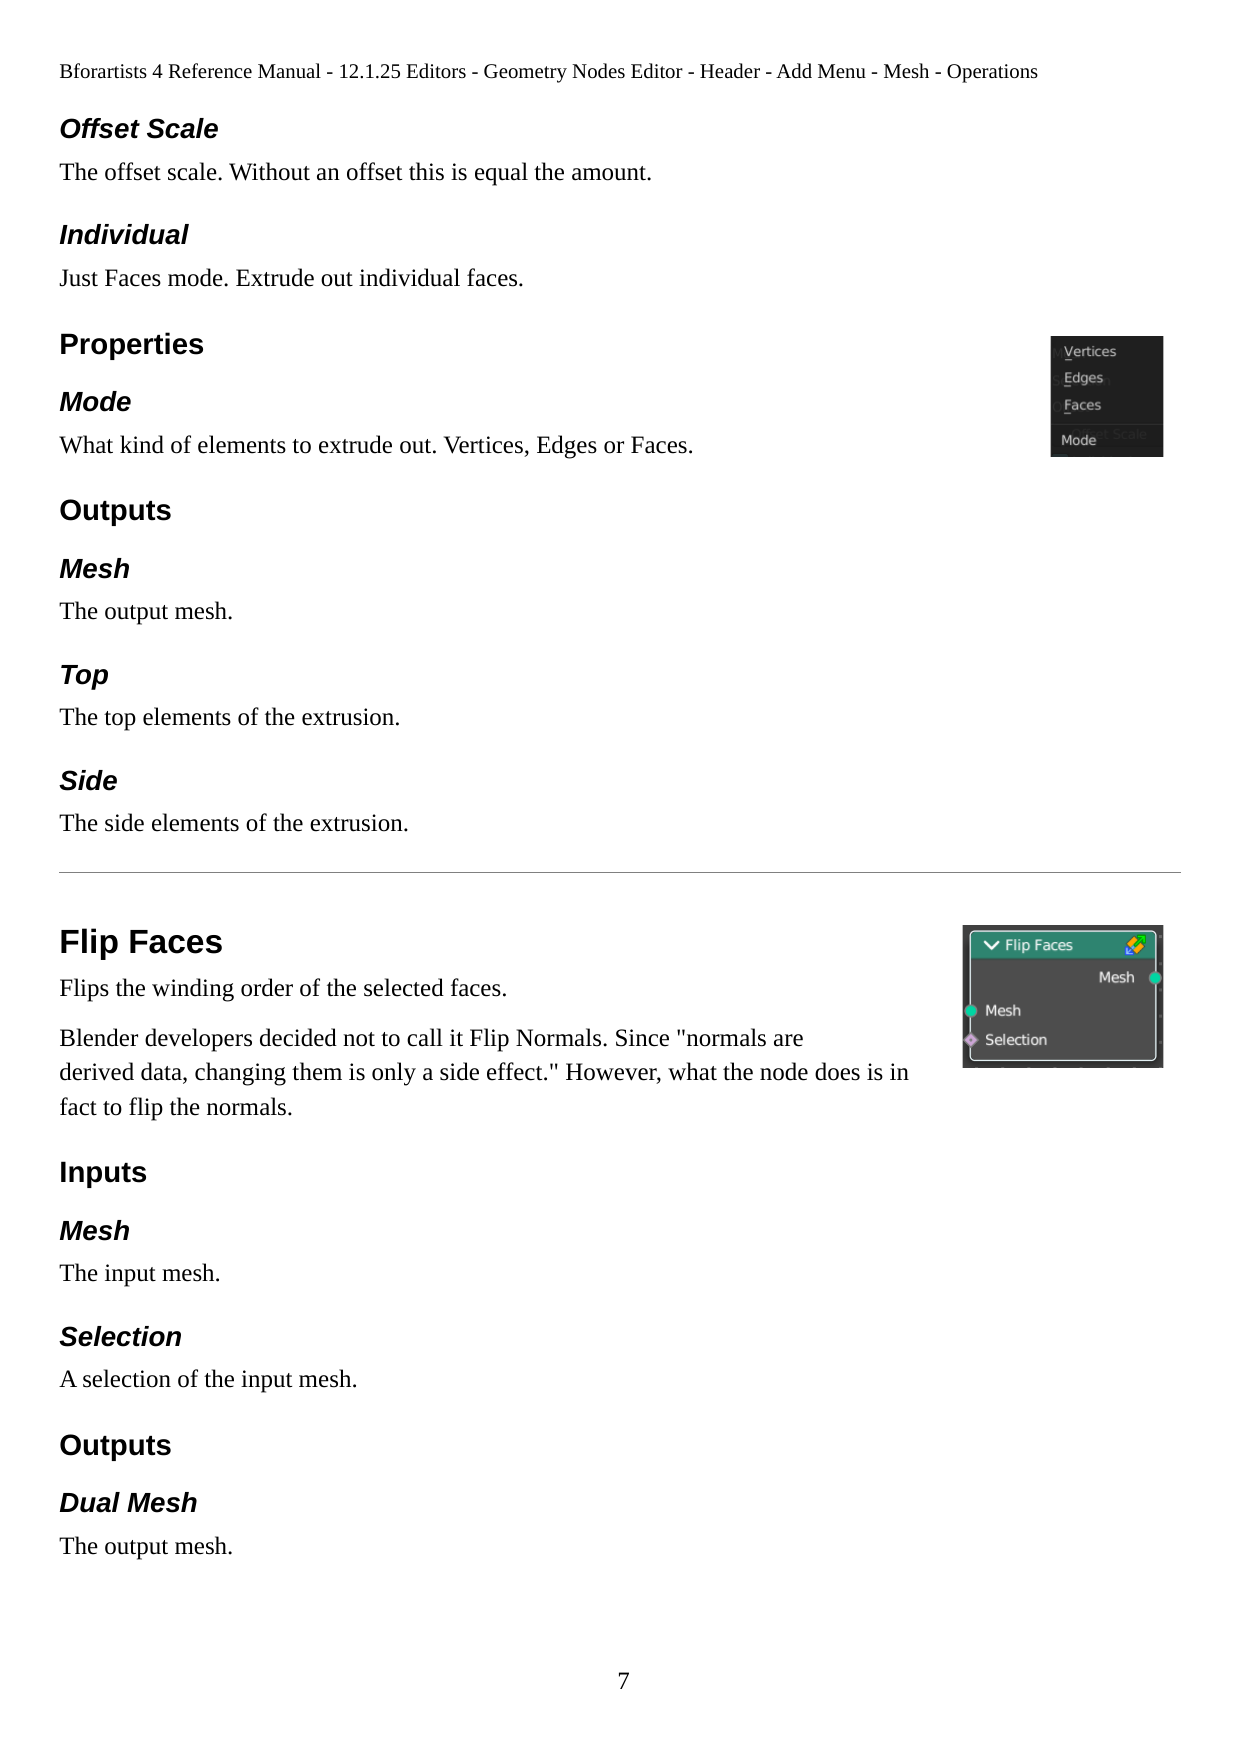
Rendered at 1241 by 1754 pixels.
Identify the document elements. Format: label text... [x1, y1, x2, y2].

text The output mesh. [59, 1531, 1181, 1560]
subtitle Top [59, 658, 1181, 690]
subtitle Selection [59, 1320, 1181, 1352]
subtitle [1164, 385, 1181, 417]
text The offset scale. Without an offset this is equal the amount. [59, 157, 1181, 186]
subtitle Mesh [59, 552, 1181, 584]
subtitle Outputs [59, 493, 1181, 527]
text Blender developers decided not to call it Flip Normals. Since "normals are derived data, changing them is only a side effect." However, what the node does is in fact to flip the normals. [59, 1023, 1181, 1120]
picture [962, 925, 1164, 1068]
subtitle Flip Faces [59, 922, 1181, 961]
subtitle Mode [59, 385, 1050, 417]
text The top elements of the extrusion. [59, 702, 1181, 731]
text What kind of elements to extrude out. Vertices, Edges or Faces. [59, 430, 1181, 458]
text The side elements of the extrusion. [59, 808, 1181, 837]
text A selection of the input mesh. [59, 1364, 1181, 1393]
subtitle Individual [59, 218, 1181, 250]
subtitle Dual Mesh [59, 1487, 1181, 1518]
text The input mesh. [59, 1258, 1181, 1287]
subtitle Inputs [59, 1155, 1181, 1189]
text The output mesh. [59, 596, 1181, 625]
subtitle Mesh [59, 1214, 1181, 1246]
subtitle Side [59, 764, 1181, 796]
subtitle Offset Scale [59, 113, 1181, 144]
text Flips the winding order of the selected faces. [59, 973, 962, 1002]
text Just Faces mode. Extrude out individual faces. [59, 263, 1181, 292]
subtitle Properties [59, 327, 1181, 360]
picture [1050, 336, 1164, 457]
subtitle Outputs [59, 1428, 1181, 1462]
